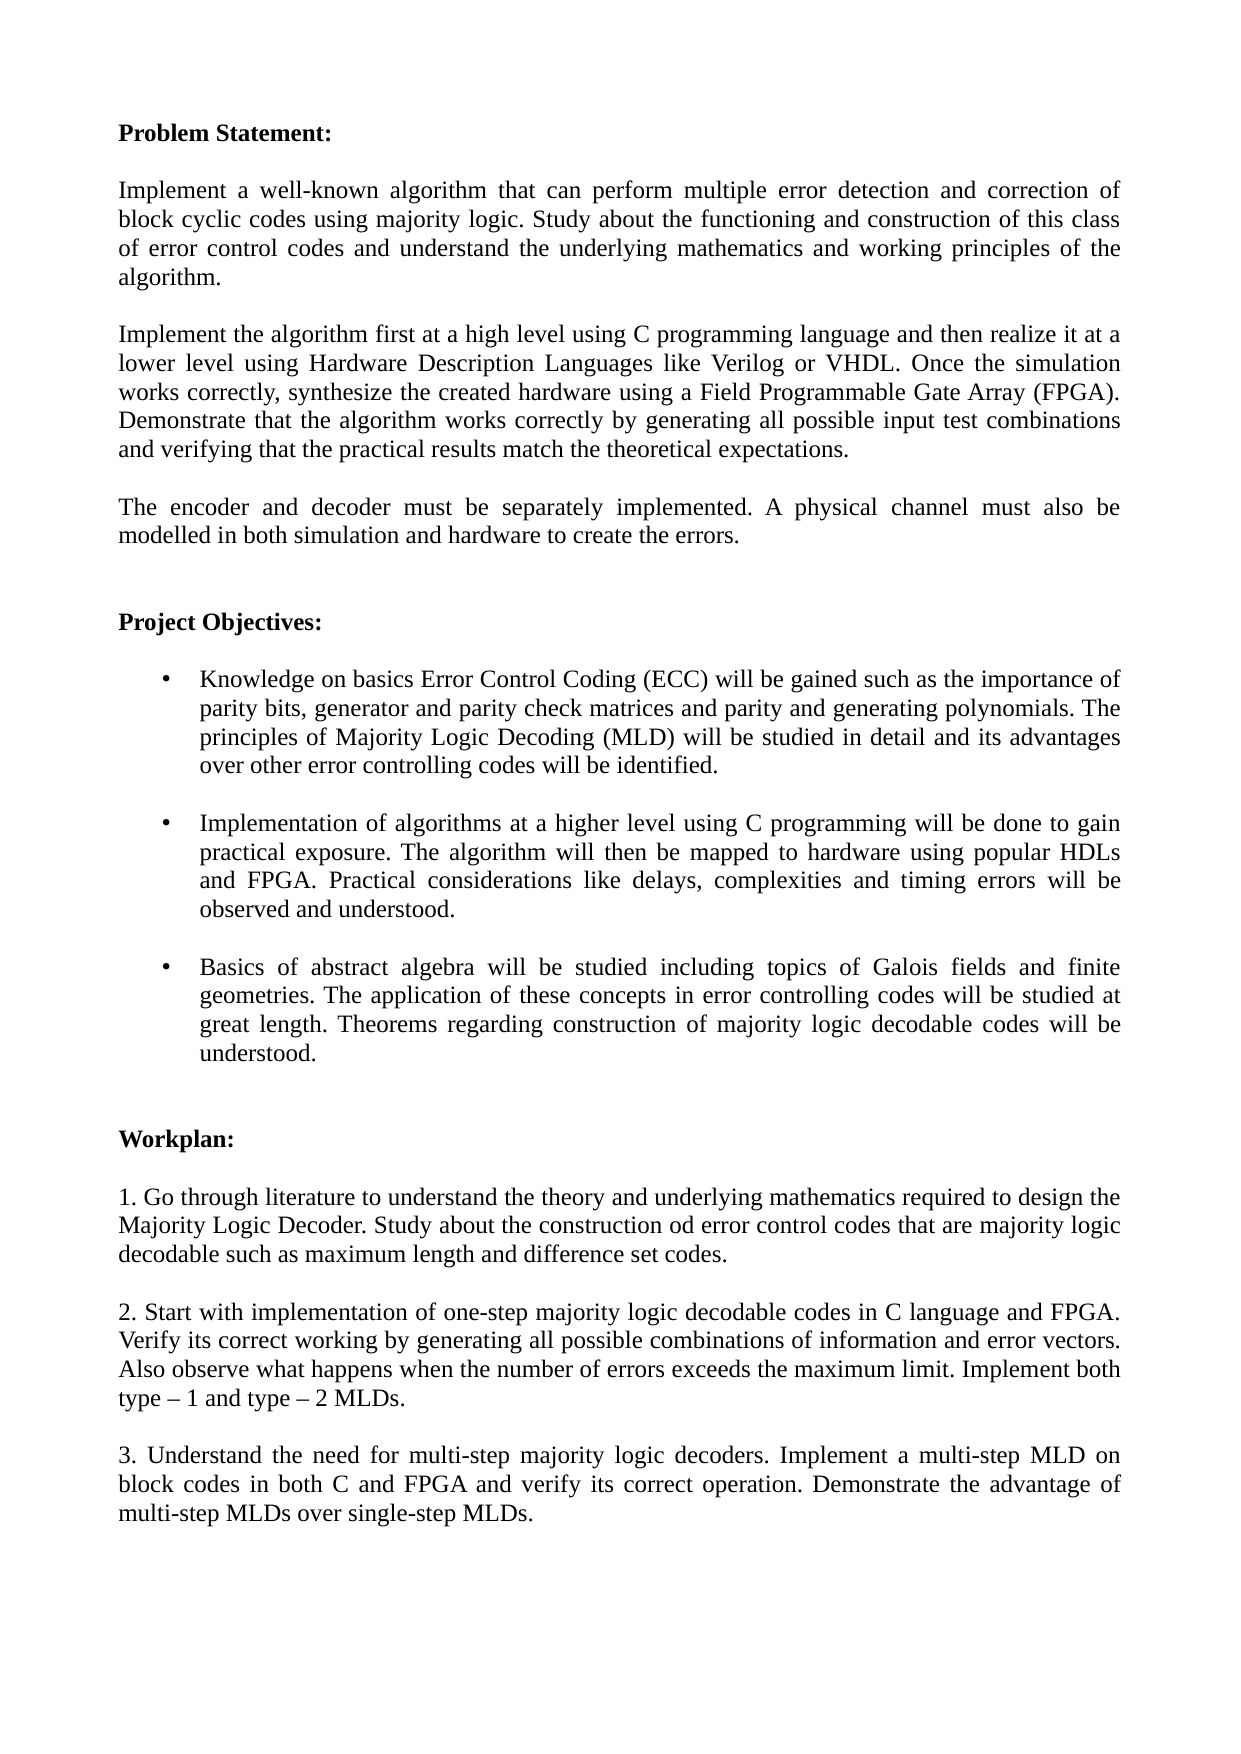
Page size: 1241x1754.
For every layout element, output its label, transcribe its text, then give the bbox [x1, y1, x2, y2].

text Implement a well-known algorithm that can perform multiple error detection and correction of block cyclic codes using majority logic. Study about the functioning and construction of this class of error control codes and understand the underlying mathematics and working principles of the algorithm. [118, 176, 1122, 291]
text Workplan: [118, 1124, 1122, 1153]
text 1. Go through literature to understand the theory and underlying mathematics required to design the Majority Logic Decoder. Study about the construction od error control codes that are majority logic decodable such as maximum length and difference set codes. [118, 1182, 1122, 1268]
text Implement the algorithm first at a high level using C programming language and then realize it at a lower level using Hardware Description Languages like Verilog or VHDL. Once the simulation works correctly, synthesize the created hardware using a Field Programmable Gate Array (FPGA). Demonstrate that the algorithm works correctly by generating all possible input test combinations and verifying that the practical results match the theoretical expectations. [118, 319, 1122, 463]
text Problem Statement: [118, 118, 1122, 147]
list Knowledge on basics Error Control Coding (ECC) will be gained such as the importance of parity bits, generator and parity check matrices and parity and generating polynomials. The principles of Majority Logic Decoding (MLD) will be studied in detail and its advantages over other error controlling codes will be identified. [162, 664, 1122, 779]
text Project Objectives: [118, 607, 1122, 636]
text The encoder and decoder must be separately implemented. A physical channel must also be modelled in both simulation and hardware to create the errors. [118, 492, 1122, 549]
list Basics of abstract algebra will be studied including topics of Galois fields and finite geometries. The application of these concepts in error controlling codes will be studied at great length. Theorems regarding construction of majority logic decodable codes will be understood. [162, 952, 1122, 1067]
list Implementation of algorithms at a higher level using C programming will be done to gain practical exposure. The algorithm will then be mapped to hardware using popular HDLs and FPGA. Practical considerations like delays, complexities and timing errors will be observed and understood. [162, 808, 1122, 923]
text 2. Start with implementation of one-step majority logic decodable codes in C language and FPGA. Verify its correct working by generating all possible combinations of information and error vectors. Also observe what happens when the number of errors exceeds the maximum limit. Implement both type – 1 and type – 2 MLDs. [118, 1297, 1122, 1412]
text 3. Understand the need for multi-step majority logic decoders. Implement a multi-step MLD on block codes in both C and FPGA and verify its correct operation. Demonstrate the advantage of multi-step MLDs over single-step MLDs. [118, 1441, 1122, 1527]
